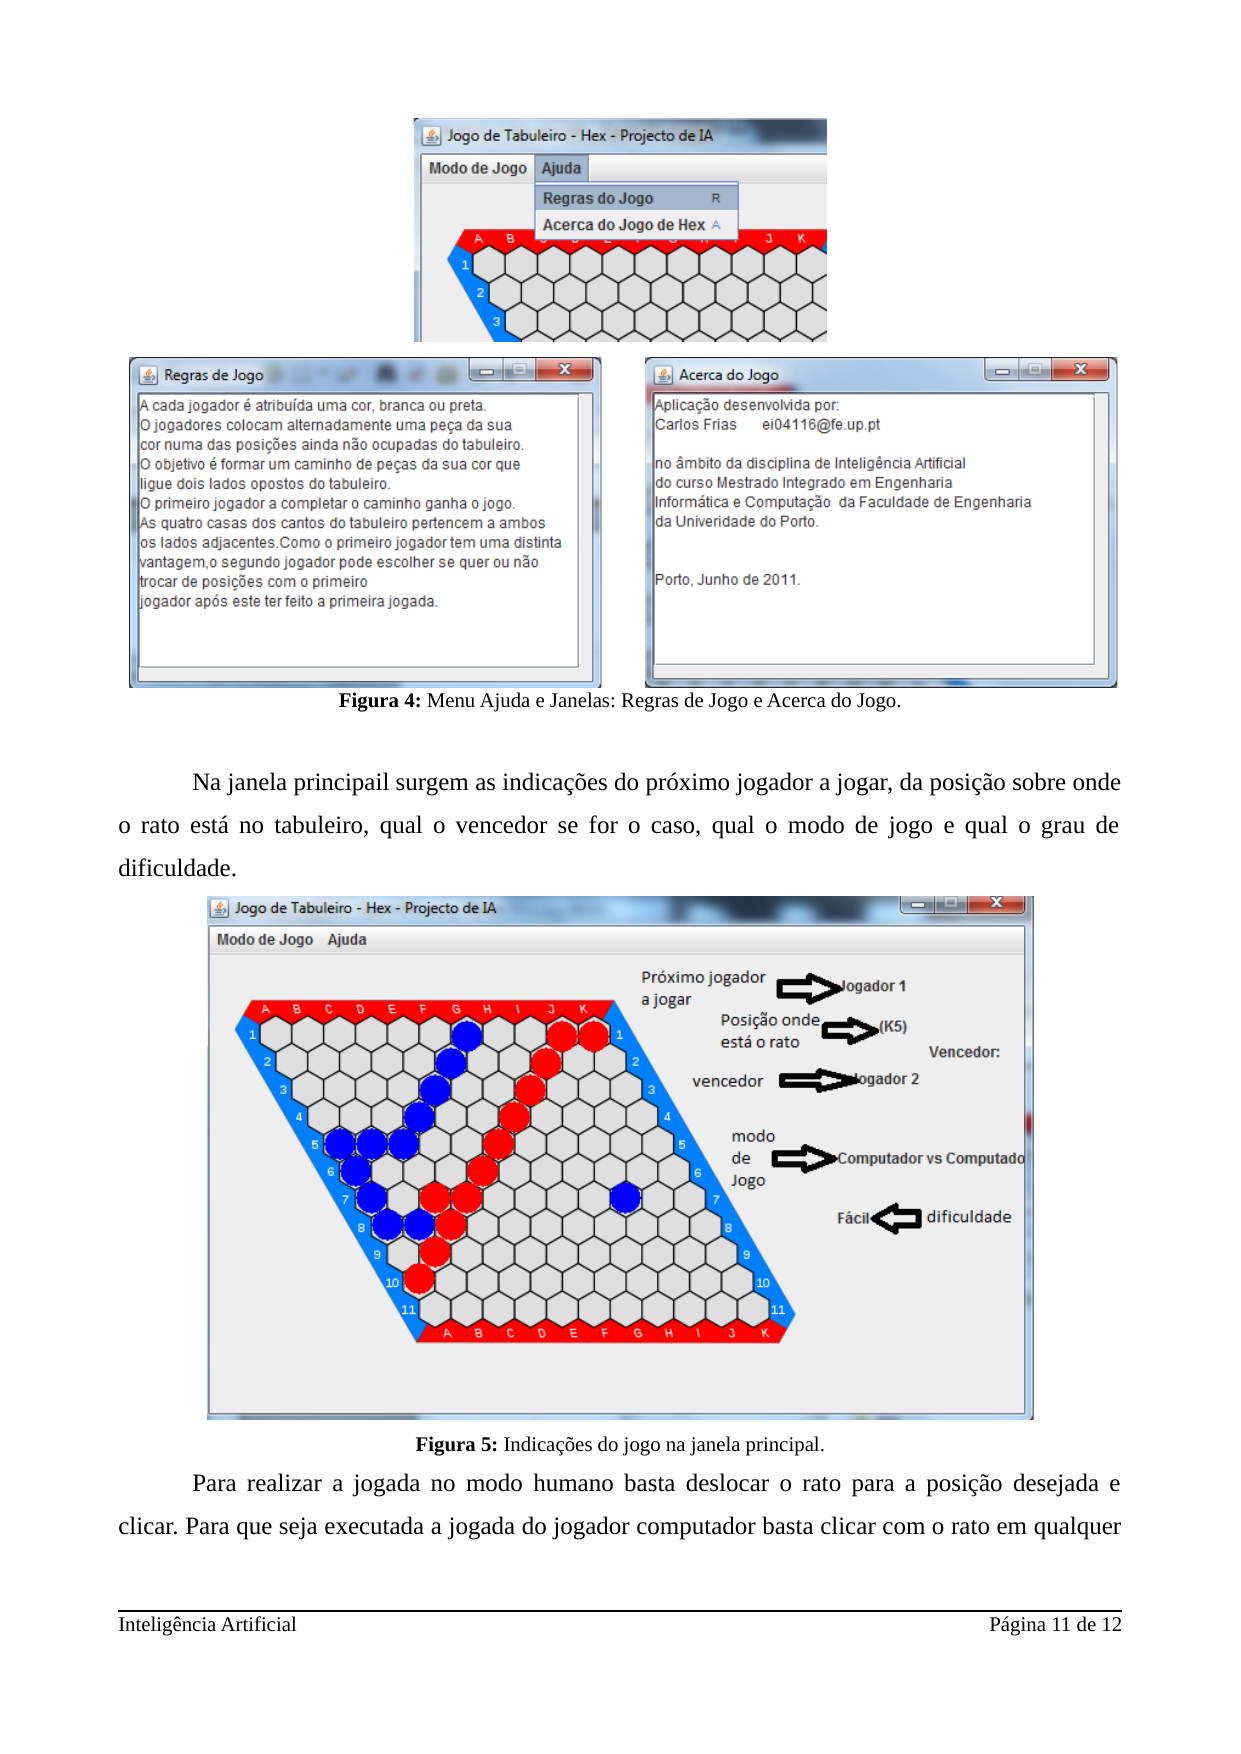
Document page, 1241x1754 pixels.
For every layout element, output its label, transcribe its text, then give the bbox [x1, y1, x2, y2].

text Figura 5: Indicações do jogo na janela principal. [118, 897, 1122, 1456]
text Na janela principail surgem as indicações do próximo jogador a jogar, da posição sobre onde o rato está no tabuleiro, qual o vencedor se for o caso, qual o modo de jogo e qual o grau de dificuldade. [118, 767, 1122, 882]
text Para realizar a jogada no modo humano basta deslocar o rato para a posição desejada e clicar. Para que seja executada a jogada do jogador computador basta clicar com o rato em qualquer [118, 1468, 1122, 1540]
picture [645, 357, 1118, 688]
text Figura 4: Menu Ajuda e Janelas: Regras de Jogo e Acerca do Jogo. [118, 118, 1122, 712]
